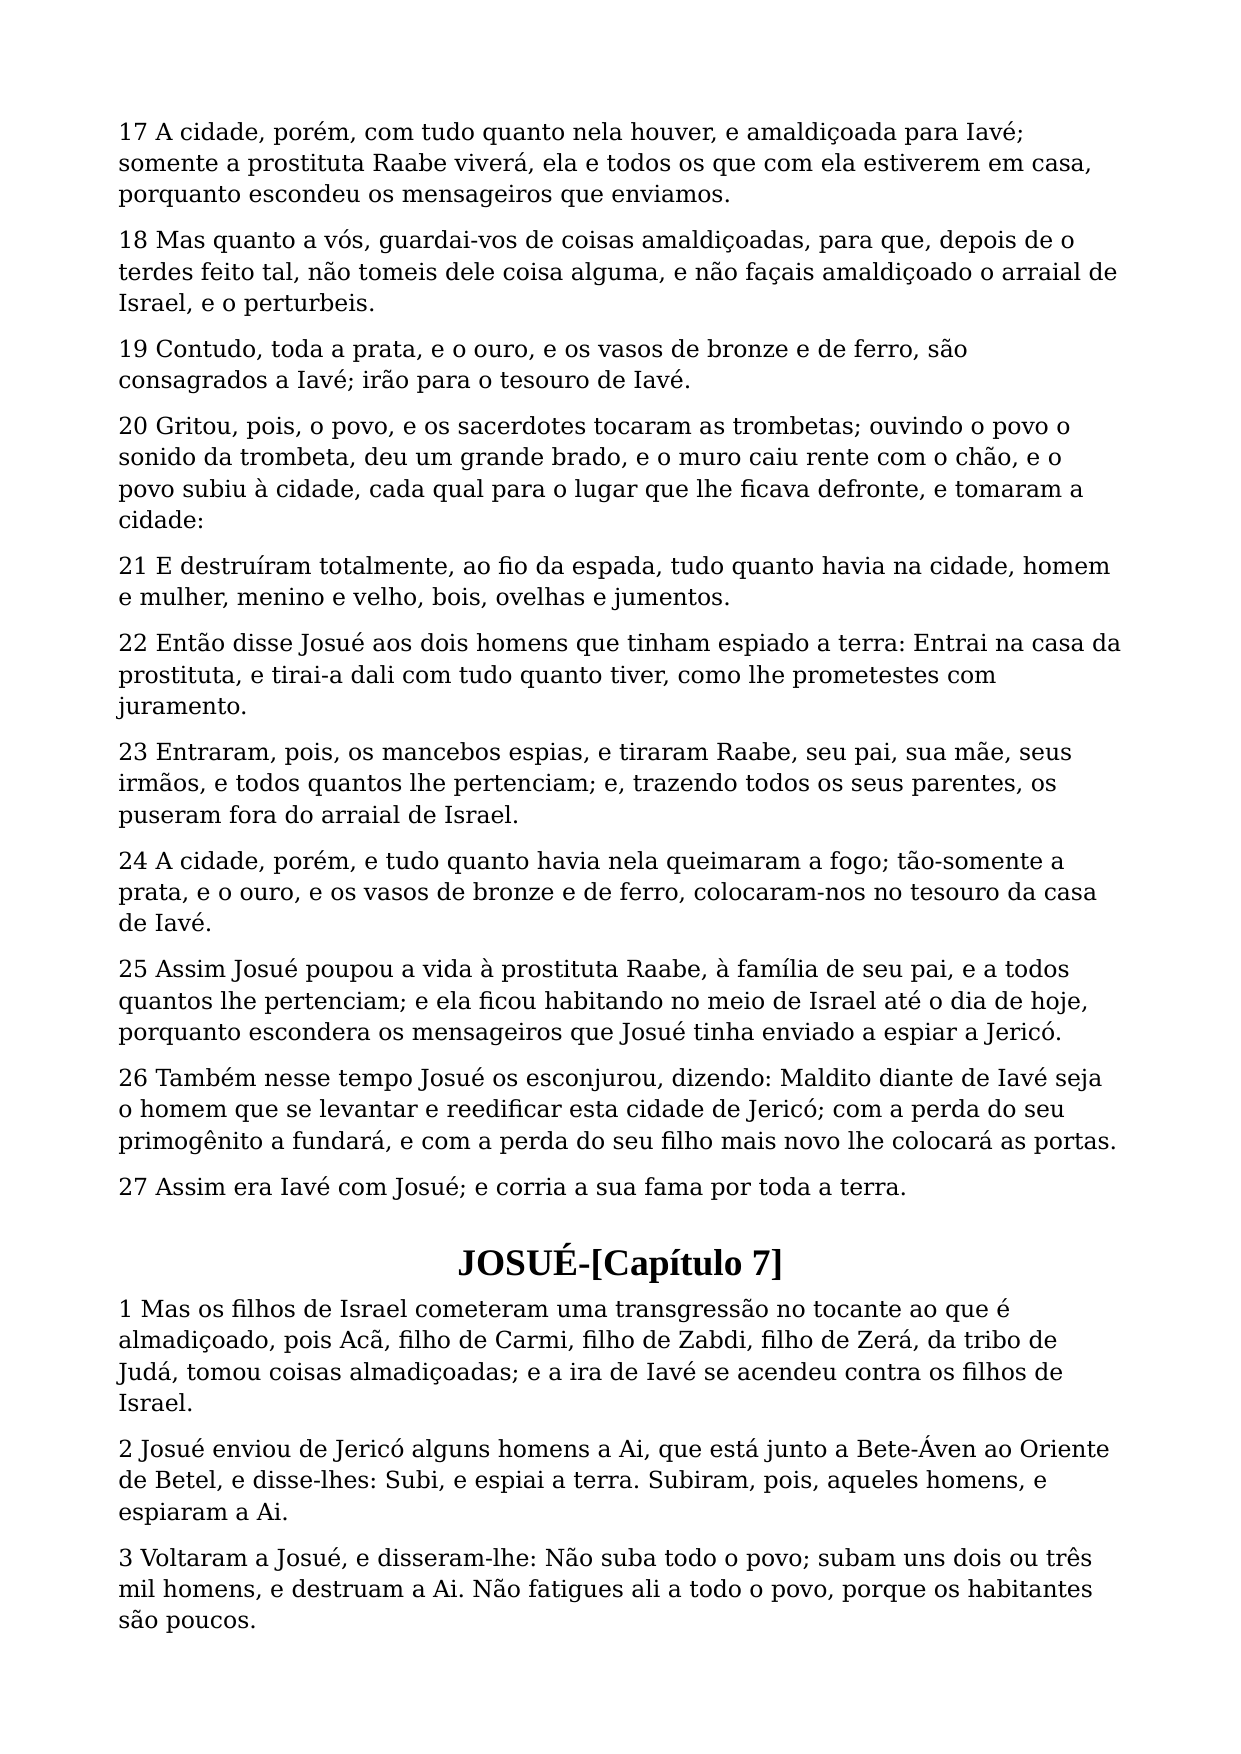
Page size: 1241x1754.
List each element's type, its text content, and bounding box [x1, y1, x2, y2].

text 18 Mas quanto a vós, guardai-vos de coisas amaldiçoadas, para que, depois de o terdes feito tal, não tomeis dele coisa alguma, e não façais amaldiçoado o arraial de Israel, e o perturbeis. [118, 227, 1122, 317]
text 19 Contudo, toda a prata, e o ouro, e os vasos de bronze e de ferro, são consagrados a Iavé; irão para o tesouro de Iavé. [118, 335, 1122, 394]
text 24 A cidade, porém, e tudo quanto havia nela queimaram a fogo; tão-somente a prata, e o ouro, e os vasos de bronze e de ferro, colocaram-nos no tesouro da casa de Iavé. [118, 847, 1122, 937]
text 17 A cidade, porém, com tudo quanto nela houver, e amaldiçoada para Iavé; somente a prostituta Raabe viverá, ela e todos os que com ela estiverem em casa, porquanto escondeu os mensageiros que enviamos. [118, 118, 1122, 208]
text 25 Assim Josué poupou a vida à prostituta Raabe, à família de seu pai, e a todos quantos lhe pertenciam; e ela ficou habitando no meio de Israel até o dia de hoje, porquanto escondera os mensageiros que Josué tinha enviado a espiar a Jericó. [118, 956, 1122, 1046]
text 26 Também nesse tempo Josué os esconjurou, dizendo: Maldito diante de Iavé seja o homem que se levantar e reedificar esta cidade de Jericó; com a perda do seu primogênito a fundará, e com a perda do seu filho mais novo lhe colocará as portas. [118, 1064, 1122, 1154]
text 21 E destruíram totalmente, ao fio da espada, tudo quanto havia na cidade, homem e mulher, menino e velho, bois, ovelhas e jumentos. [118, 553, 1122, 611]
text 27 Assim era Iavé com Josué; e corria a sua fama por toda a terra. [118, 1173, 1122, 1201]
text 22 Então disse Josué aos dois homens que tinham espiado a terra: Entrai na casa da prostituta, e tirai-a dali com tudo quanto tiver, como lhe prometestes com juramento. [118, 630, 1122, 720]
text 1 Mas os filhos de Israel cometeram uma transgressão no tocante ao que é almadiçoado, pois Acã, filho de Carmi, filho de Zabdi, filho de Zerá, da tribo de Judá, tomou coisas almadiçoadas; e a ira de Iavé se acendeu contra os filhos de Israel. [118, 1296, 1122, 1417]
text 3 Voltaram a Josué, e disseram-lhe: Não suba todo o povo; subam uns dois ou três mil homens, e destruam a Ai. Não fatigues ali a todo o povo, porque os habitantes são poucos. [118, 1544, 1122, 1634]
text 2 Josué enviou de Jericó alguns homens a Ai, que está junto a Bete-Áven ao Oriente de Betel, e disse-lhes: Subi, e espiai a terra. Subiram, pois, aqueles homens, e espiaram a Ai. [118, 1436, 1122, 1526]
text 20 Gritou, pois, o povo, e os sacerdotes tocaram as trombetas; ouvindo o povo o sonido da trombeta, deu um grande brado, e o muro caiu rente com o chão, e o povo subiu à cidade, cada qual para o lugar que lhe ficava defronte, e tomaram a cidade: [118, 413, 1122, 534]
text 23 Entraram, pois, os mancebos espias, e tiraram Raabe, seu pai, sua mãe, seus irmãos, e todos quantos lhe pertenciam; e, trazendo todos os seus parentes, os puseram fora do arraial de Israel. [118, 739, 1122, 829]
subtitle JOSUÉ-[Capítulo 7] [118, 1240, 1122, 1283]
